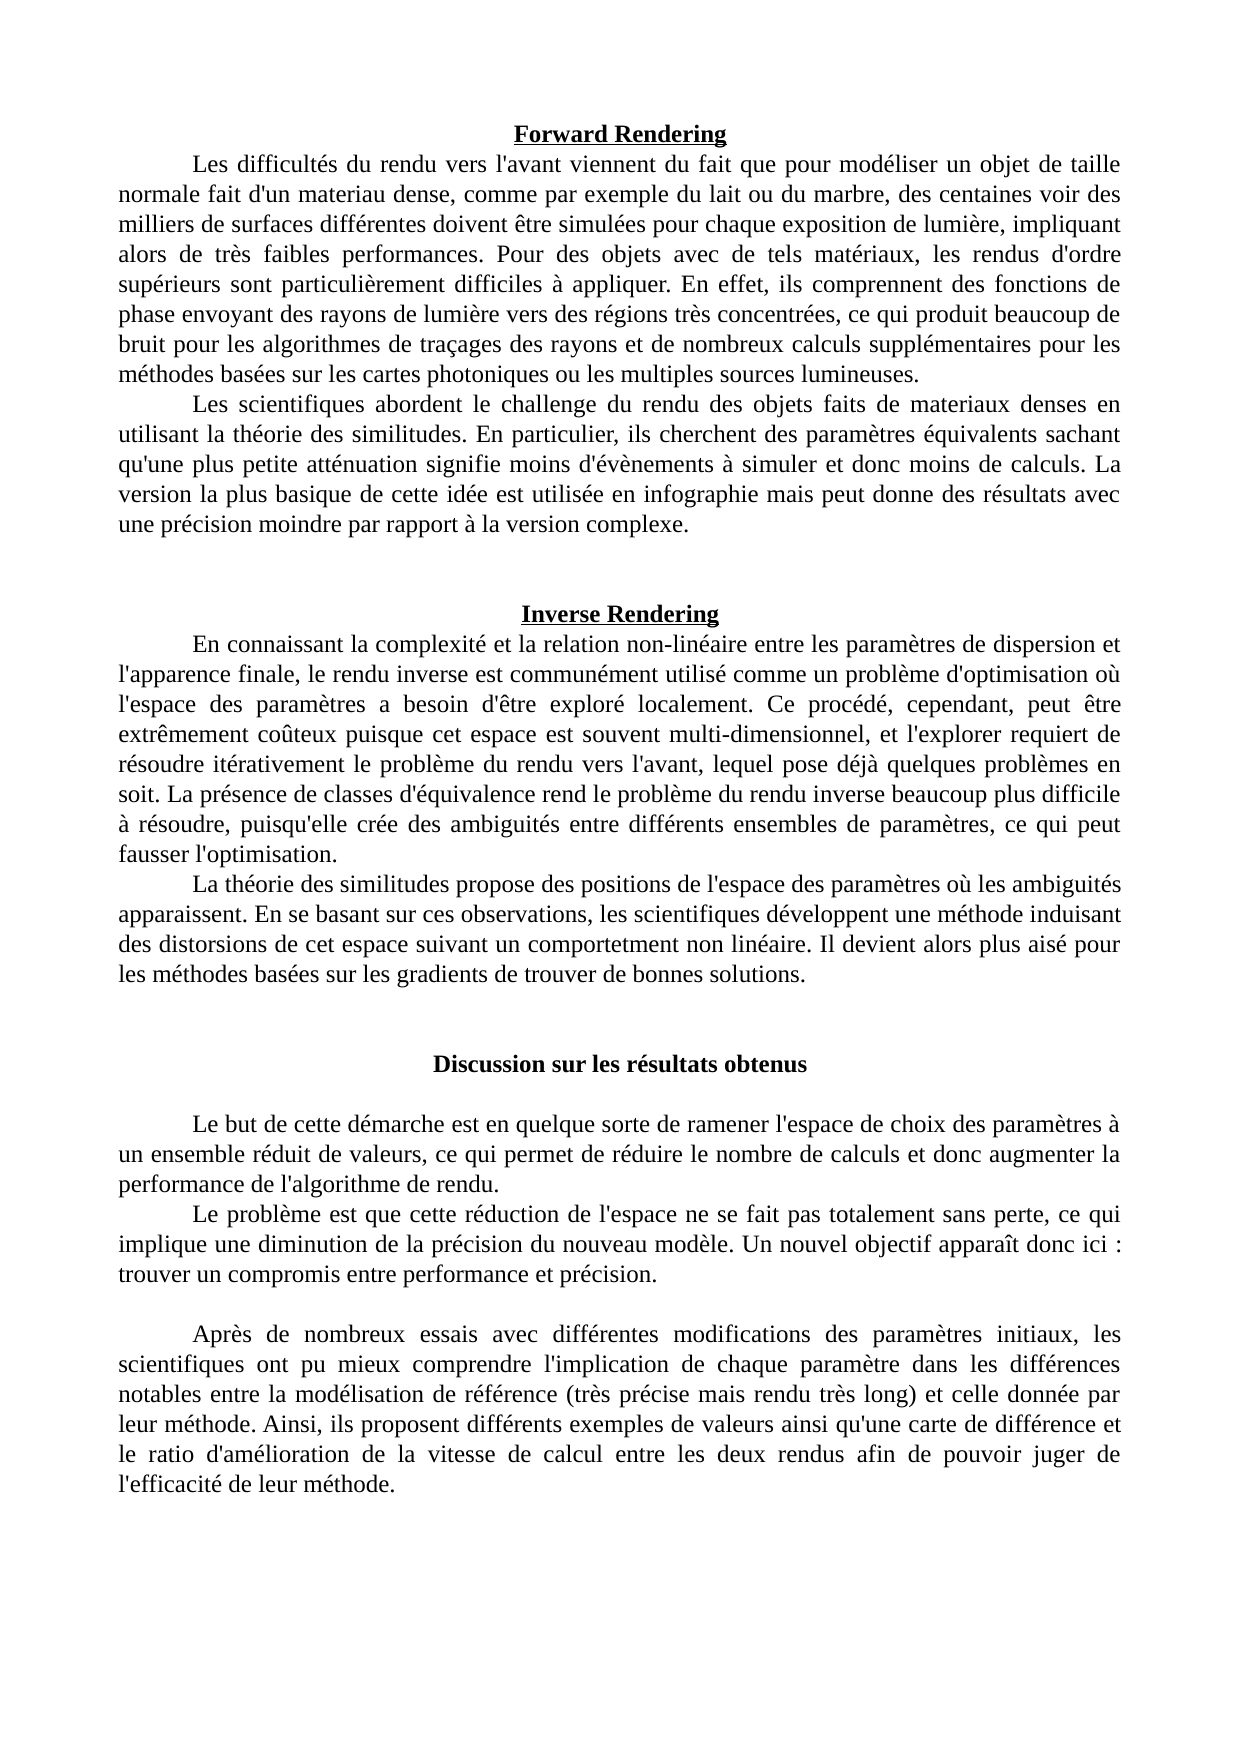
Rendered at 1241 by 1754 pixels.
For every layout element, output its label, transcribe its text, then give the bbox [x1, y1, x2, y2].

text Les difficultés du rendu vers l'avant viennent du fait que pour modéliser un objet de taille normale fait d'un materiau dense, comme par exemple du lait ou du marbre, des centaines voir des milliers de surfaces différentes doivent être simulées pour chaque exposition de lumière, impliquant alors de très faibles performances. Pour des objets avec de tels matériaux, les rendus d'ordre supérieurs sont particulièrement difficiles à appliquer. En effet, ils comprennent des fonctions de phase envoyant des rayons de lumière vers des régions très concentrées, ce qui produit beaucoup de bruit pour les algorithmes de traçages des rayons et de nombreux calculs supplémentaires pour les méthodes basées sur les cartes photoniques ou les multiples sources lumineuses. [118, 148, 1122, 388]
text Le but de cette démarche est en quelque sorte de ramener l'espace de choix des paramètres à un ensemble réduit de valeurs, ce qui permet de réduire le nombre de calculs et donc augmenter la performance de l'algorithme de rendu. [118, 1108, 1122, 1198]
text La théorie des similitudes propose des positions de l'espace des paramètres où les ambiguités apparaissent. En se basant sur ces observations, les scientifiques développent une méthode induisant des distorsions de cet espace suivant un comportetment non linéaire. Il devient alors plus aisé pour les méthodes basées sur les gradients de trouver de bonnes solutions. [118, 868, 1122, 988]
text Le problème est que cette réduction de l'espace ne se fait pas totalement sans perte, ce qui implique une diminution de la précision du nouveau modèle. Un nouvel objectif apparaît donc ici : trouver un compromis entre performance et précision. [118, 1198, 1122, 1288]
text Les scientifiques abordent le challenge du rendu des objets faits de materiaux denses en utilisant la théorie des similitudes. En particulier, ils cherchent des paramètres équivalents sachant qu'une plus petite atténuation signifie moins d'évènements à simuler et donc moins de calculs. La version la plus basique de cette idée est utilisée en infographie mais peut donne des résultats avec une précision moindre par rapport à la version complexe. [118, 388, 1122, 538]
text Après de nombreux essais avec différentes modifications des paramètres initiaux, les scientifiques ont pu mieux comprendre l'implication de chaque paramètre dans les différences notables entre la modélisation de référence (très précise mais rendu très long) et celle donnée par leur méthode. Ainsi, ils proposent différents exemples de valeurs ainsi qu'une carte de différence et le ratio d'amélioration de la vitesse de calcul entre les deux rendus afin de pouvoir juger de l'efficacité de leur méthode. [118, 1318, 1122, 1498]
text En connaissant la complexité et la relation non-linéaire entre les paramètres de dispersion et l'apparence finale, le rendu inverse est communément utilisé comme un problème d'optimisation où l'espace des paramètres a besoin d'être exploré localement. Ce procédé, cependant, peut être extrêmement coûteux puisque cet espace est souvent multi-dimensionnel, et l'explorer requiert de résoudre itérativement le problème du rendu vers l'avant, lequel pose déjà quelques problèmes en soit. La présence de classes d'équivalence rend le problème du rendu inverse beaucoup plus difficile à résoudre, puisqu'elle crée des ambiguités entre différents ensembles de paramètres, ce qui peut fausser l'optimisation. [118, 628, 1122, 868]
text Inverse Rendering [118, 598, 1122, 628]
text Discussion sur les résultats obtenus [118, 1048, 1122, 1078]
text Forward Rendering [118, 118, 1122, 148]
